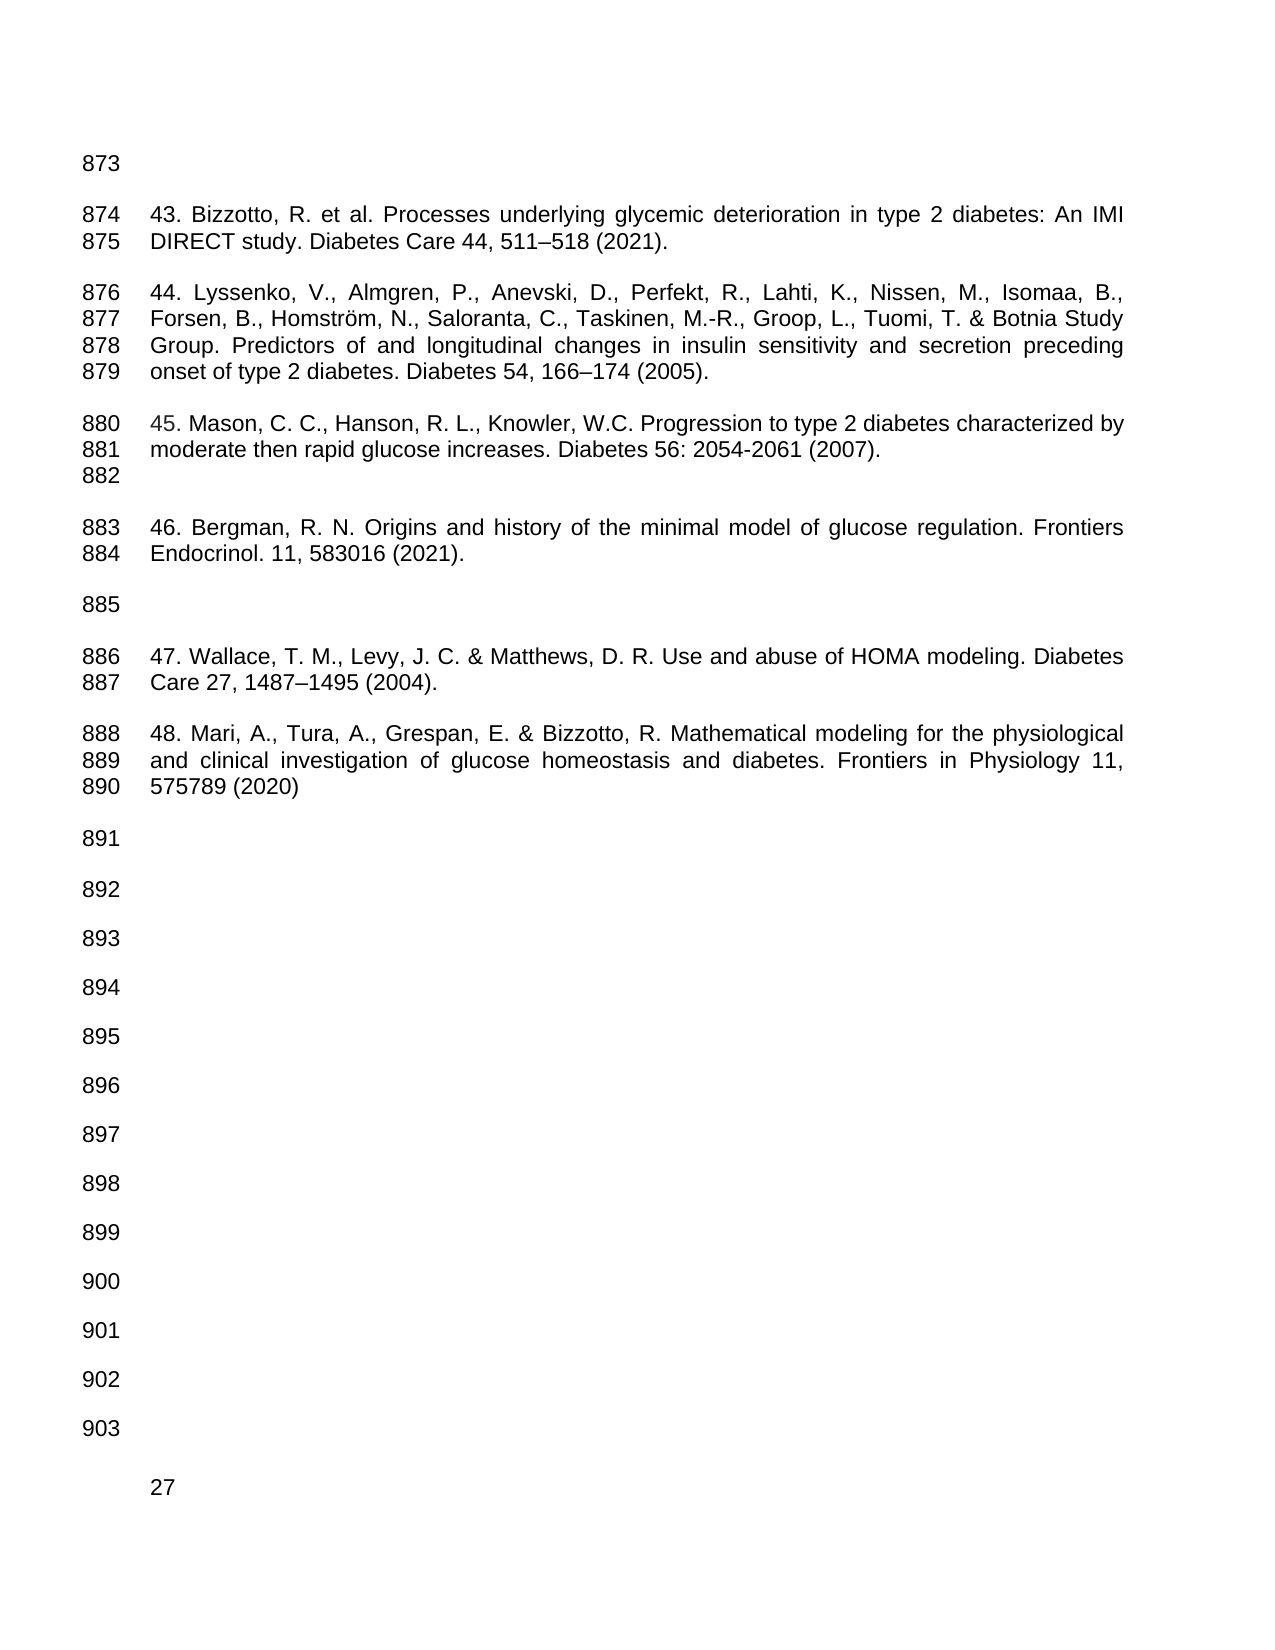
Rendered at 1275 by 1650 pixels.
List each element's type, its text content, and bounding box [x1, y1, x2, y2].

text 46. Bergman, R. N. Origins and history of the minimal model of glucose regulation. Frontiers Endocrinol. 11, 583016 (2021). [150, 513, 1125, 566]
text 45. Mason, C. C., Hanson, R. L., Knowler, W.C. Progression to type 2 diabetes characterized by moderate then rapid glucose increases. Diabetes 56: 2054-2061 (2007). [150, 409, 1125, 488]
text 43. Bizzotto, R. et al. Processes underlying glycemic deterioration in type 2 diabetes: An IMI DIRECT study. Diabetes Care 44, 511–518 (2021). [150, 201, 1125, 254]
text [150, 150, 1125, 176]
text 44. Lyssenko, V., Almgren, P., Anevski, D., Perfekt, R., Lahti, K., Nissen, M., Isomaa, B., Forsen, B., Homström, N., Saloranta, C., Taskinen, M.-R., Groop, L., Tuomi, T. & Botnia Study Group. Predictors of and longitudinal changes in insulin sensitivity and secretion preceding onset of type 2 diabetes. Diabetes 54, 166–174 (2005). [150, 279, 1125, 384]
text 48. Mari, A., Tura, A., Grespan, E. & Bizzotto, R. Mathematical modeling for the physiological and clinical investigation of glucose homeostasis and diabetes. Frontiers in Physiology 11, 575789 (2020) [150, 720, 1125, 799]
text 47. Wallace, T. M., Levy, J. C. & Matthews, D. R. Use and abuse of HOMA modeling. Diabetes Care 27, 1487–1495 (2004). [150, 643, 1125, 695]
